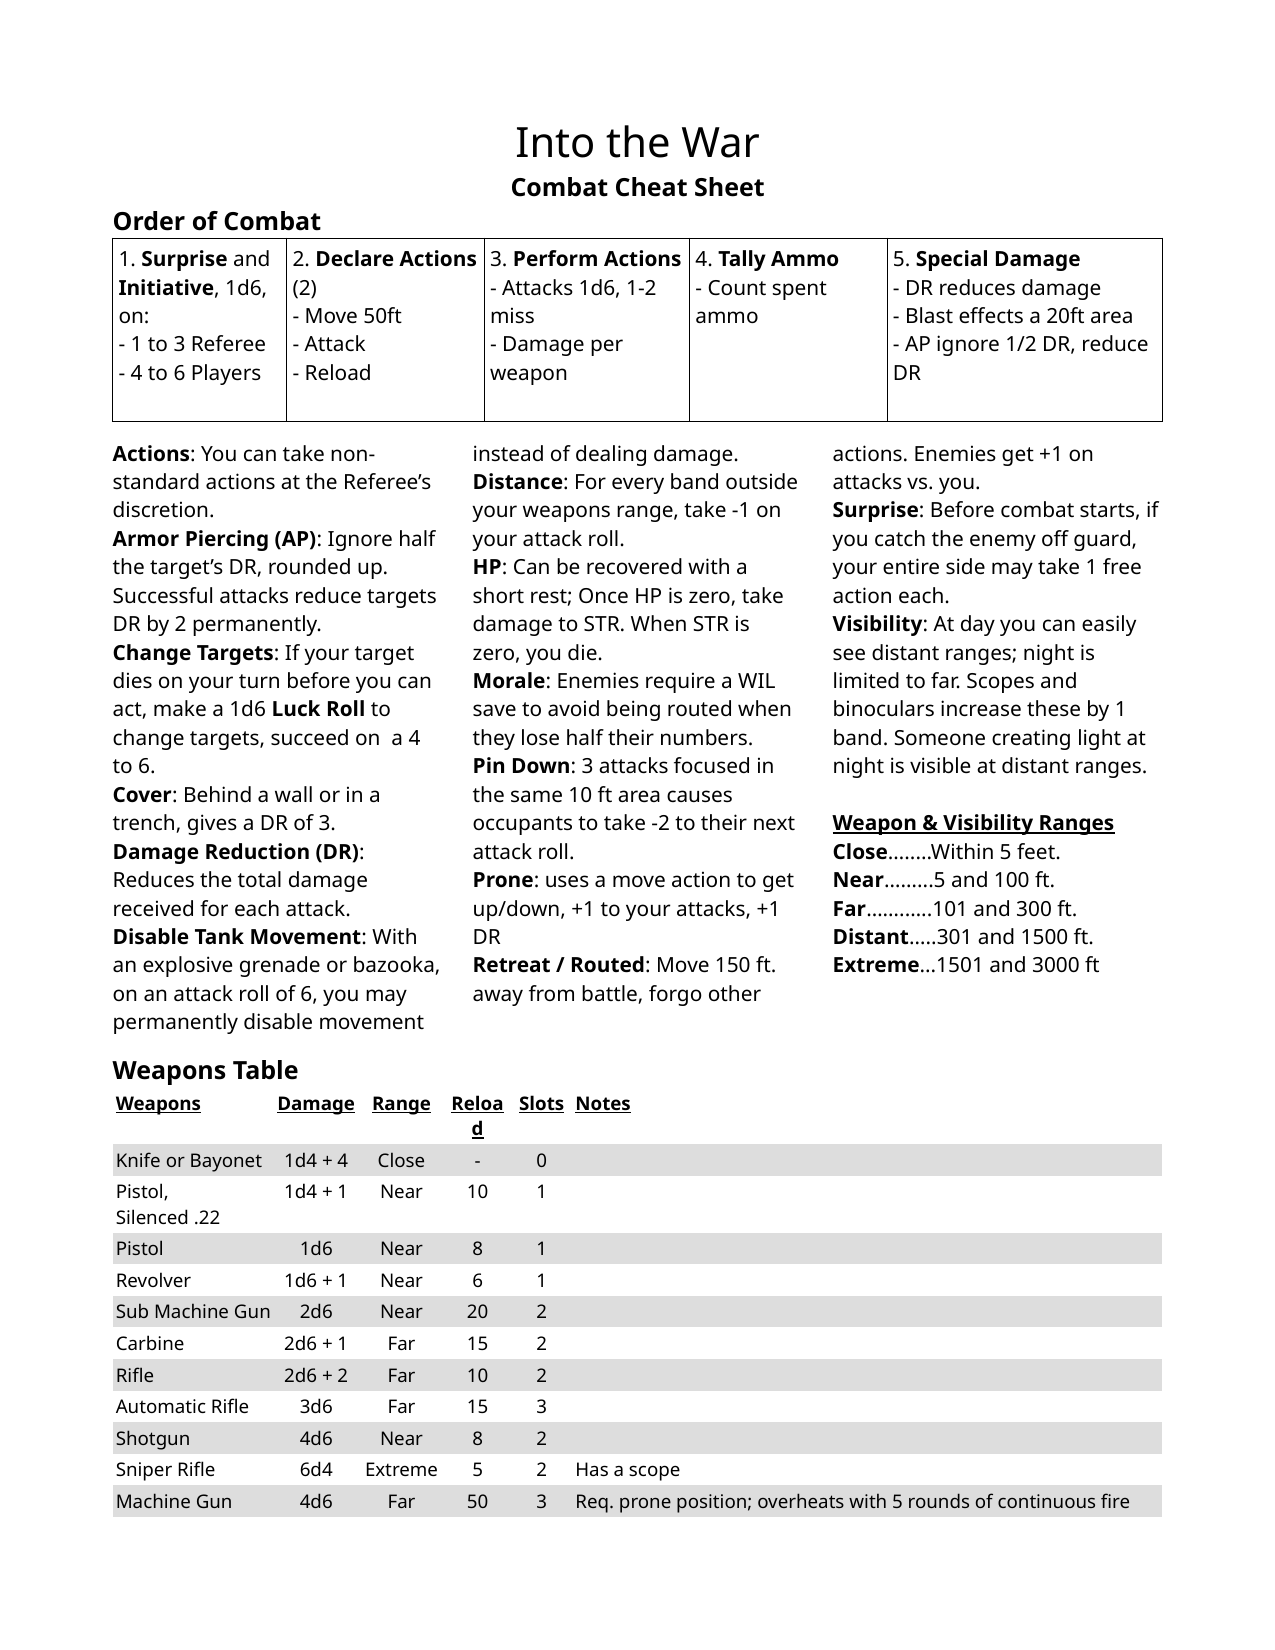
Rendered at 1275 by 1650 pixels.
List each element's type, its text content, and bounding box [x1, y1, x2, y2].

table_cell Has a scope [572, 1454, 1162, 1485]
table_cell 2 [511, 1296, 572, 1327]
table_cell Near [358, 1422, 444, 1454]
table_cell 20 [444, 1296, 511, 1327]
table_cell Knife or Bayonet [113, 1144, 274, 1176]
table_cell [572, 1144, 1162, 1176]
text Disable Tank Movement: With an explosive grenade or bazooka, on an attack roll of 6, you may permanently disable movement [112, 922, 442, 1036]
table_header 1. Surprise and Initiative, 1d6, on: - 1 to 3 Referee - 4 to 6 Players [113, 239, 286, 421]
text Pin Down: 3 attacks focused in the same 10 ft area causes occupants to take -2 to their next attack roll. [472, 751, 802, 865]
table_cell 1 [511, 1233, 572, 1264]
table_header Reload [444, 1087, 511, 1144]
table_cell [572, 1391, 1162, 1422]
table_cell Far [358, 1359, 444, 1391]
table_cell Req. prone position; overheats with 5 rounds of continuous fire [572, 1485, 1162, 1517]
text Visibility: At day you can easily see distant ranges; night is limited to far. Scopes and binoculars increase these by 1 band. Someone creating light at night is visible at distant ranges. [832, 609, 1162, 780]
table_cell 2d6 + 1 [274, 1328, 358, 1359]
table_cell 1d6 [274, 1233, 358, 1264]
text Into the War [112, 112, 1162, 169]
table_cell 4d6 [274, 1485, 358, 1517]
table_cell Shotgun [113, 1422, 274, 1454]
text the target’s DR, rounded up. Successful attacks reduce targets DR by 2 permanently. [112, 552, 442, 638]
text Cover: Behind a wall or in a trench, gives a DR of 3. [112, 780, 442, 837]
table_cell Machine Gun [113, 1485, 274, 1517]
text Change Targets: If your target dies on your turn before you can act, make a 1d6 Luck Roll to change targets, succeed on a 4 to 6. [112, 638, 442, 780]
table_cell 1 [511, 1176, 572, 1233]
table_header 2. Declare Actions (2) - Move 50ft - Attack - Reload [287, 239, 484, 421]
text Retreat / Routed: Move 150 ft. away from battle, forgo other [472, 951, 802, 1007]
text Far…….…..101 and 300 ft. [832, 894, 1162, 922]
table_cell Far [358, 1391, 444, 1422]
table_header Range [358, 1087, 444, 1144]
table_cell 2d6 + 2 [274, 1359, 358, 1391]
table_cell 2 [511, 1328, 572, 1359]
table_cell 0 [511, 1144, 572, 1176]
text Actions: You can take non-standard actions at the Referee’s discretion. [112, 439, 442, 524]
text Distant…..301 and 1500 ft. [832, 922, 1162, 951]
table_cell 8 [444, 1233, 511, 1264]
text Damage Reduction (DR): Reduces the total damage received for each attack. [112, 837, 442, 922]
table_cell 1d4 + 4 [274, 1144, 358, 1176]
table_cell 6d4 [274, 1454, 358, 1485]
table_cell [572, 1422, 1162, 1454]
table_cell 1d6 + 1 [274, 1264, 358, 1296]
text Morale: Enemies require a WIL save to avoid being routed when they lose half their numbers. [472, 666, 802, 751]
table_cell Near [358, 1176, 444, 1233]
table_cell Rifle [113, 1359, 274, 1391]
table_cell 15 [444, 1391, 511, 1422]
table_header Damage [274, 1087, 358, 1144]
table_cell Automatic Rifle [113, 1391, 274, 1422]
table_header 5. Special Damage - DR reduces damage - Blast effects a 20ft area - AP ignore 1/2 DR, reduce DR [888, 239, 1162, 421]
table_cell 50 [444, 1485, 511, 1517]
table_cell Far [358, 1328, 444, 1359]
table_cell Far [358, 1485, 444, 1517]
table_cell 10 [444, 1176, 511, 1233]
text Order of Combat [112, 203, 1162, 237]
table_cell 3d6 [274, 1391, 358, 1422]
text Prone: uses a move action to get up/down, +1 to your attacks, +1 DR [472, 865, 802, 951]
table_cell 15 [444, 1328, 511, 1359]
table_cell Carbine [113, 1328, 274, 1359]
table_header 4. Tally Ammo - Count spent ammo [690, 239, 887, 421]
table_cell [572, 1233, 1162, 1264]
table_cell [572, 1176, 1162, 1233]
table_cell 8 [444, 1422, 511, 1454]
table_cell 6 [444, 1264, 511, 1296]
table_cell 1d4 + 1 [274, 1176, 358, 1233]
table_cell 3 [511, 1485, 572, 1517]
table_cell [572, 1264, 1162, 1296]
table_cell 3 [511, 1391, 572, 1422]
table_cell Near [358, 1233, 444, 1264]
table_cell Sniper Rifle [113, 1454, 274, 1485]
table_cell 4d6 [274, 1422, 358, 1454]
table_cell 2 [511, 1359, 572, 1391]
text Extreme...1501 and 3000 ft [832, 951, 1162, 979]
text Surprise: Before combat starts, if you catch the enemy off guard, your entire side may take 1 free action each. [832, 496, 1162, 609]
text actions. Enemies get +1 on attacks vs. you. [832, 439, 1162, 496]
table_cell [572, 1359, 1162, 1391]
table_header Weapons [113, 1087, 274, 1144]
table_cell Extreme [358, 1454, 444, 1485]
table_cell 2 [511, 1422, 572, 1454]
table_header Slots [511, 1087, 572, 1144]
text Armor Piercing (AP): Ignore half [112, 524, 442, 552]
table_cell 1 [511, 1264, 572, 1296]
table_cell Pistol [113, 1233, 274, 1264]
text Weapon & Visibility Ranges Close….....Within 5 feet. [832, 808, 1162, 865]
table_cell 2 [511, 1454, 572, 1485]
text HP: Can be recovered with a short rest; Once HP is zero, take damage to STR. When STR is zero, you die. [472, 552, 802, 666]
table_cell Pistol, Silenced .22 [113, 1176, 274, 1233]
table_header Notes [572, 1087, 1162, 1144]
text instead of dealing damage. Distance: For every band outside your weapons range, take -1 on your attack roll. [472, 439, 802, 552]
table_cell 2d6 [274, 1296, 358, 1327]
table_cell 5 [444, 1454, 511, 1485]
table_cell Close [358, 1144, 444, 1176]
table_cell Near [358, 1264, 444, 1296]
table_cell [572, 1296, 1162, 1327]
text Weapons Table [112, 1036, 1162, 1087]
table_cell [572, 1328, 1162, 1359]
text Combat Cheat Sheet [112, 169, 1162, 203]
text Near……...5 and 100 ft. [832, 865, 1162, 894]
table_cell Near [358, 1296, 444, 1327]
table_header 3. Perform Actions - Attacks 1d6, 1-2 miss - Damage per weapon [485, 239, 689, 421]
table_cell 10 [444, 1359, 511, 1391]
table_cell Sub Machine Gun [113, 1296, 274, 1327]
table_cell Revolver [113, 1264, 274, 1296]
table_cell - [444, 1144, 511, 1176]
